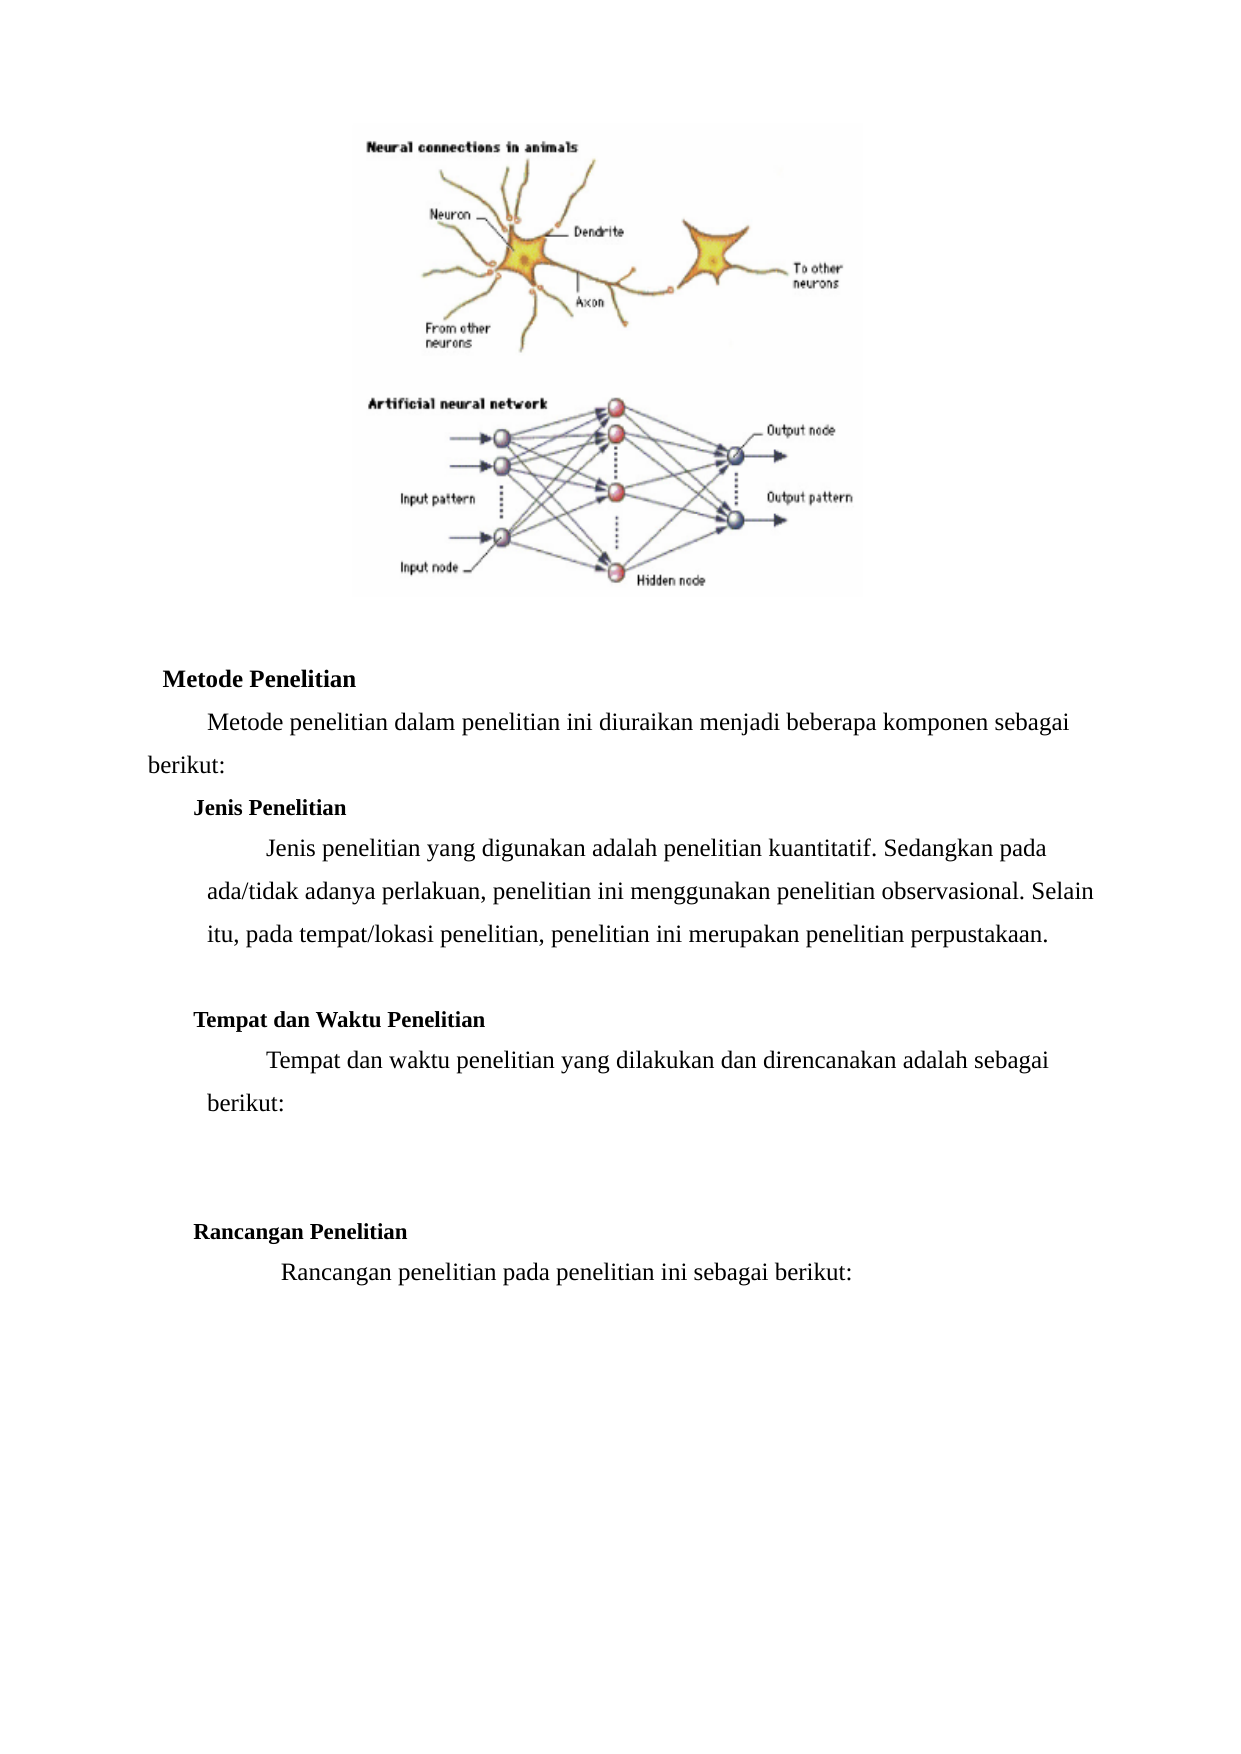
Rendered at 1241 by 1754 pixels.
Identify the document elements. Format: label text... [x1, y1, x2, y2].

text Rancangan penelitian pada penelitian ini sebagai berikut: [213, 1257, 1122, 1286]
subtitle Rancangan Penelitian [162, 1218, 1122, 1244]
subtitle Jenis Penelitian [162, 794, 1122, 820]
list Tempat dan waktu penelitian yang dilakukan dan direncanakan adalah sebagai berikut: [207, 1045, 1122, 1117]
text Metode penelitian dalam penelitian ini diuraikan menjadi beberapa komponen sebagai berikut: [148, 707, 1122, 779]
picture [331, 118, 909, 633]
list Jenis penelitian yang digunakan adalah penelitian kuantitatif. Sedangkan pada ada/tidak adanya perlakuan, penelitian ini menggunakan penelitian observasional. Selain itu, pada tempat/lokasi penelitian, penelitian ini merupakan penelitian perpustakaan. [207, 833, 1122, 948]
subtitle Metode Penelitian [118, 664, 1122, 693]
subtitle Tempat dan Waktu Penelitian [162, 1006, 1122, 1032]
